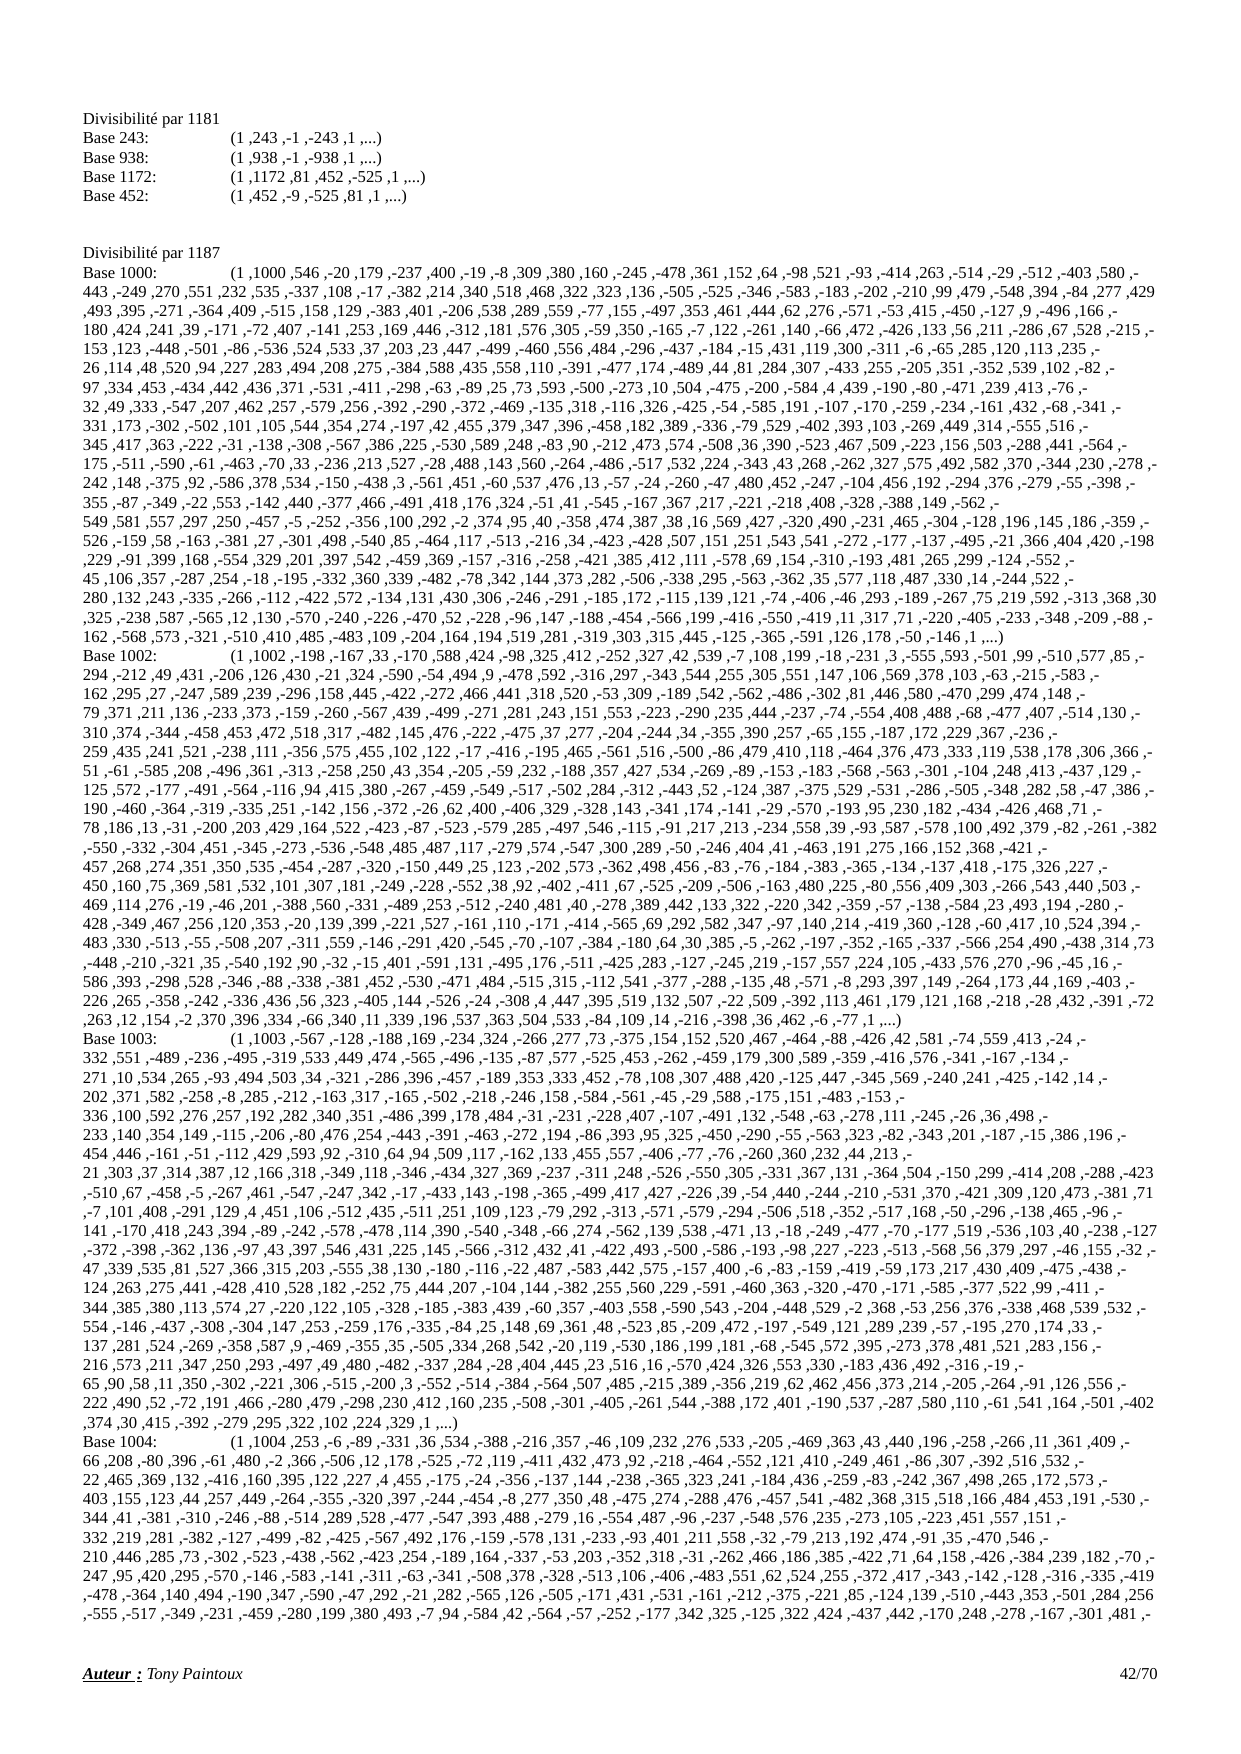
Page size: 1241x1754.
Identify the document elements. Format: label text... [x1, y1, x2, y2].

text Base 1002: (1 ,1002 ,-198 ,-167 ,33 ,-170 ,588 ,424 ,-98 ,325 ,412 ,-252 ,327 ,42 ,539 ,-7 ,108 ,199 ,-18 ,-231 ,3 ,-555 ,593 ,-501 ,99 ,-510 ,577 ,85 ,-294 ,-212 ,49 ,431 ,-206 ,126 ,430 ,-21 ,324 ,-590 ,-54 ,494 ,9 ,-478 ,592 ,-316 ,297 ,-343 ,544 ,255 ,305 ,551 ,147 ,106 ,569 ,378 ,103 ,-63 ,-215 ,-583 ,-162 ,295 ,27 ,-247 ,589 ,239 ,-296 ,158 ,445 ,-422 ,-272 ,466 ,441 ,318 ,520 ,-53 ,309 ,-189 ,542 ,-562 ,-486 ,-302 ,81 ,446 ,580 ,-470 ,299 ,474 ,148 ,-79 ,371 ,211 ,136 ,-233 ,373 ,-159 ,-260 ,-567 ,439 ,-499 ,-271 ,281 ,243 ,151 ,553 ,-223 ,-290 ,235 ,444 ,-237 ,-74 ,-554 ,408 ,488 ,-68 ,-477 ,407 ,-514 ,130 ,-310 ,374 ,-344 ,-458 ,453 ,472 ,518 ,317 ,-482 ,145 ,476 ,-222 ,-475 ,37 ,277 ,-204 ,-244 ,34 ,-355 ,390 ,257 ,-65 ,155 ,-187 ,172 ,229 ,367 ,-236 ,-259 ,435 ,241 ,521 ,-238 ,111 ,-356 ,575 ,455 ,102 ,122 ,-17 ,-416 ,-195 ,465 ,-561 ,516 ,-500 ,-86 ,479 ,410 ,118 ,-464 ,376 ,473 ,333 ,119 ,538 ,178 ,306 ,366 ,-51 ,-61 ,-585 ,208 ,-496 ,361 ,-313 ,-258 ,250 ,43 ,354 ,-205 ,-59 ,232 ,-188 ,357 ,427 ,534 ,-269 ,-89 ,-153 ,-183 ,-568 ,-563 ,-301 ,-104 ,248 ,413 ,-437 ,129 ,-125 ,572 ,-177 ,-491 ,-564 ,-116 ,94 ,415 ,380 ,-267 ,-459 ,-549 ,-517 ,-502 ,284 ,-312 ,-443 ,52 ,-124 ,387 ,-375 ,529 ,-531 ,-286 ,-505 ,-348 ,282 ,58 ,-47 ,386 ,-190 ,-460 ,-364 ,-319 ,-335 ,251 ,-142 ,156 ,-372 ,-26 ,62 ,400 ,-406 ,329 ,-328 ,143 ,-341 ,174 ,-141 ,-29 ,-570 ,-193 ,95 ,230 ,182 ,-434 ,-426 ,468 ,71 ,-78 ,186 ,13 ,-31 ,-200 ,203 ,429 ,164 ,522 ,-423 ,-87 ,-523 ,-579 ,285 ,-497 ,546 ,-115 ,-91 ,217 ,213 ,-234 ,558 ,39 ,-93 ,587 ,-578 ,100 ,492 ,379 ,-82 ,-261 ,-382 ,-550 ,-332 ,-304 ,451 ,-345 ,-273 ,-536 ,-548 ,485 ,487 ,117 ,-279 ,574 ,-547 ,300 ,289 ,-50 ,-246 ,404 ,41 ,-463 ,191 ,275 ,166 ,152 ,368 ,-421 ,-457 ,268 ,274 ,351 ,350 ,535 ,-454 ,-287 ,-320 ,-150 ,449 ,25 ,123 ,-202 ,573 ,-362 ,498 ,456 ,-83 ,-76 ,-184 ,-383 ,-365 ,-134 ,-137 ,418 ,-175 ,326 ,227 ,-450 ,160 ,75 ,369 ,581 ,532 ,101 ,307 ,181 ,-249 ,-228 ,-552 ,38 ,92 ,-402 ,-411 ,67 ,-525 ,-209 ,-506 ,-163 ,480 ,225 ,-80 ,556 ,409 ,303 ,-266 ,543 ,440 ,503 ,-469 ,114 ,276 ,-19 ,-46 ,201 ,-388 ,560 ,-331 ,-489 ,253 ,-512 ,-240 ,481 ,40 ,-278 ,389 ,442 ,133 ,322 ,-220 ,342 ,-359 ,-57 ,-138 ,-584 ,23 ,493 ,194 ,-280 ,-428 ,-349 ,467 ,256 ,120 ,353 ,-20 ,139 ,399 ,-221 ,527 ,-161 ,110 ,-171 ,-414 ,-565 ,69 ,292 ,582 ,347 ,-97 ,140 ,214 ,-419 ,360 ,-128 ,-60 ,417 ,10 ,524 ,394 ,-483 ,330 ,-513 ,-55 ,-508 ,207 ,-311 ,559 ,-146 ,-291 ,420 ,-545 ,-70 ,-107 ,-384 ,-180 ,64 ,30 ,385 ,-5 ,-262 ,-197 ,-352 ,-165 ,-337 ,-566 ,254 ,490 ,-438 ,314 ,73 ,-448 ,-210 ,-321 ,35 ,-540 ,192 ,90 ,-32 ,-15 ,401 ,-591 ,131 ,-495 ,176 ,-511 ,-425 ,283 ,-127 ,-245 ,219 ,-157 ,557 ,224 ,105 ,-433 ,576 ,270 ,-96 ,-45 ,16 ,-586 ,393 ,-298 ,528 ,-346 ,-88 ,-338 ,-381 ,452 ,-530 ,-471 ,484 ,-515 ,315 ,-112 ,541 ,-377 ,-288 ,-135 ,48 ,-571 ,-8 ,293 ,397 ,149 ,-264 ,173 ,44 ,169 ,-403 ,-226 ,265 ,-358 ,-242 ,-336 ,436 ,56 ,323 ,-405 ,144 ,-526 ,-24 ,-308 ,4 ,447 ,395 ,519 ,132 ,507 ,-22 ,509 ,-392 ,113 ,461 ,179 ,121 ,168 ,-218 ,-28 ,432 ,-391 ,-72 ,263 ,12 ,154 ,-2 ,370 ,396 ,334 ,-66 ,340 ,11 ,339 ,196 ,537 ,363 ,504 ,533 ,-84 ,109 ,14 ,-216 ,-398 ,36 ,462 ,-6 ,-77 ,1 ,...) [83, 646, 1157, 1029]
text Base 1172: (1 ,1172 ,81 ,452 ,-525 ,1 ,...) [83, 167, 1157, 186]
text Base 1003: (1 ,1003 ,-567 ,-128 ,-188 ,169 ,-234 ,324 ,-266 ,277 ,73 ,-375 ,154 ,152 ,520 ,467 ,-464 ,-88 ,-426 ,42 ,581 ,-74 ,559 ,413 ,-24 ,-332 ,551 ,-489 ,-236 ,-495 ,-319 ,533 ,449 ,474 ,-565 ,-496 ,-135 ,-87 ,577 ,-525 ,453 ,-262 ,-459 ,179 ,300 ,589 ,-359 ,-416 ,576 ,-341 ,-167 ,-134 ,-271 ,10 ,534 ,265 ,-93 ,494 ,503 ,34 ,-321 ,-286 ,396 ,-457 ,-189 ,353 ,333 ,452 ,-78 ,108 ,307 ,488 ,420 ,-125 ,447 ,-345 ,569 ,-240 ,241 ,-425 ,-142 ,14 ,-202 ,371 ,582 ,-258 ,-8 ,285 ,-212 ,-163 ,317 ,-165 ,-502 ,-218 ,-246 ,158 ,-584 ,-561 ,-45 ,-29 ,588 ,-175 ,151 ,-483 ,-153 ,-336 ,100 ,592 ,276 ,257 ,192 ,282 ,340 ,351 ,-486 ,399 ,178 ,484 ,-31 ,-231 ,-228 ,407 ,-107 ,-491 ,132 ,-548 ,-63 ,-278 ,111 ,-245 ,-26 ,36 ,498 ,-233 ,140 ,354 ,149 ,-115 ,-206 ,-80 ,476 ,254 ,-443 ,-391 ,-463 ,-272 ,194 ,-86 ,393 ,95 ,325 ,-450 ,-290 ,-55 ,-563 ,323 ,-82 ,-343 ,201 ,-187 ,-15 ,386 ,196 ,-454 ,446 ,-161 ,-51 ,-112 ,429 ,593 ,92 ,-310 ,64 ,94 ,509 ,117 ,-162 ,133 ,455 ,557 ,-406 ,-77 ,-76 ,-260 ,360 ,232 ,44 ,213 ,-21 ,303 ,37 ,314 ,387 ,12 ,166 ,318 ,-349 ,118 ,-346 ,-434 ,327 ,369 ,-237 ,-311 ,248 ,-526 ,-550 ,305 ,-331 ,367 ,131 ,-364 ,504 ,-150 ,299 ,-414 ,208 ,-288 ,-423 ,-510 ,67 ,-458 ,-5 ,-267 ,461 ,-547 ,-247 ,342 ,-17 ,-433 ,143 ,-198 ,-365 ,-499 ,417 ,427 ,-226 ,39 ,-54 ,440 ,-244 ,-210 ,-531 ,370 ,-421 ,309 ,120 ,473 ,-381 ,71 ,-7 ,101 ,408 ,-291 ,129 ,4 ,451 ,106 ,-512 ,435 ,-511 ,251 ,109 ,123 ,-79 ,292 ,-313 ,-571 ,-579 ,-294 ,-506 ,518 ,-352 ,-517 ,168 ,-50 ,-296 ,-138 ,465 ,-96 ,-141 ,-170 ,418 ,243 ,394 ,-89 ,-242 ,-578 ,-478 ,114 ,390 ,-540 ,-348 ,-66 ,274 ,-562 ,139 ,538 ,-471 ,13 ,-18 ,-249 ,-477 ,-70 ,-177 ,519 ,-536 ,103 ,40 ,-238 ,-127 ,-372 ,-398 ,-362 ,136 ,-97 ,43 ,397 ,546 ,431 ,225 ,145 ,-566 ,-312 ,432 ,41 ,-422 ,493 ,-500 ,-586 ,-193 ,-98 ,227 ,-223 ,-513 ,-568 ,56 ,379 ,297 ,-46 ,155 ,-32 ,-47 ,339 ,535 ,81 ,527 ,366 ,315 ,203 ,-555 ,38 ,130 ,-180 ,-116 ,-22 ,487 ,-583 ,442 ,575 ,-157 ,400 ,-6 ,-83 ,-159 ,-419 ,-59 ,173 ,217 ,430 ,409 ,-475 ,-438 ,-124 ,263 ,275 ,441 ,-428 ,410 ,528 ,182 ,-252 ,75 ,444 ,207 ,-104 ,144 ,-382 ,255 ,560 ,229 ,-591 ,-460 ,363 ,-320 ,-470 ,-171 ,-585 ,-377 ,522 ,99 ,-411 ,-344 ,385 ,380 ,113 ,574 ,27 ,-220 ,122 ,105 ,-328 ,-185 ,-383 ,439 ,-60 ,357 ,-403 ,558 ,-590 ,543 ,-204 ,-448 ,529 ,-2 ,368 ,-53 ,256 ,376 ,-338 ,468 ,539 ,532 ,-554 ,-146 ,-437 ,-308 ,-304 ,147 ,253 ,-259 ,176 ,-335 ,-84 ,25 ,148 ,69 ,361 ,48 ,-523 ,85 ,-209 ,472 ,-197 ,-549 ,121 ,289 ,239 ,-57 ,-195 ,270 ,174 ,33 ,-137 ,281 ,524 ,-269 ,-358 ,587 ,9 ,-469 ,-355 ,35 ,-505 ,334 ,268 ,542 ,-20 ,119 ,-530 ,186 ,199 ,181 ,-68 ,-545 ,572 ,395 ,-273 ,378 ,481 ,521 ,283 ,156 ,-216 ,573 ,211 ,347 ,250 ,293 ,-497 ,49 ,480 ,-482 ,-337 ,284 ,-28 ,404 ,445 ,23 ,516 ,16 ,-570 ,424 ,326 ,553 ,330 ,-183 ,436 ,492 ,-316 ,-19 ,-65 ,90 ,58 ,11 ,350 ,-302 ,-221 ,306 ,-515 ,-200 ,3 ,-552 ,-514 ,-384 ,-564 ,507 ,485 ,-215 ,389 ,-356 ,219 ,62 ,462 ,456 ,373 ,214 ,-205 ,-264 ,-91 ,126 ,556 ,-222 ,490 ,52 ,-72 ,191 ,466 ,-280 ,479 ,-298 ,230 ,412 ,160 ,235 ,-508 ,-301 ,-405 ,-261 ,544 ,-388 ,172 ,401 ,-190 ,537 ,-287 ,580 ,110 ,-61 ,541 ,164 ,-501 ,-402 ,374 ,30 ,415 ,-392 ,-279 ,295 ,322 ,102 ,224 ,329 ,1 ,...) [83, 1029, 1157, 1432]
text Divisibilité par 1181 [83, 109, 1157, 128]
text Divisibilité par 1187 [83, 243, 1157, 262]
text Base 1004: (1 ,1004 ,253 ,-6 ,-89 ,-331 ,36 ,534 ,-388 ,-216 ,357 ,-46 ,109 ,232 ,276 ,533 ,-205 ,-469 ,363 ,43 ,440 ,196 ,-258 ,-266 ,11 ,361 ,409 ,-66 ,208 ,-80 ,396 ,-61 ,480 ,-2 ,366 ,-506 ,12 ,178 ,-525 ,-72 ,119 ,-411 ,432 ,473 ,92 ,-218 ,-464 ,-552 ,121 ,410 ,-249 ,461 ,-86 ,307 ,-392 ,516 ,532 ,-22 ,465 ,369 ,132 ,-416 ,160 ,395 ,122 ,227 ,4 ,455 ,-175 ,-24 ,-356 ,-137 ,144 ,-238 ,-365 ,323 ,241 ,-184 ,436 ,-259 ,-83 ,-242 ,367 ,498 ,265 ,172 ,573 ,-403 ,155 ,123 ,44 ,257 ,449 ,-264 ,-355 ,-320 ,397 ,-244 ,-454 ,-8 ,277 ,350 ,48 ,-475 ,274 ,-288 ,476 ,-457 ,541 ,-482 ,368 ,315 ,518 ,166 ,484 ,453 ,191 ,-530 ,-344 ,41 ,-381 ,-310 ,-246 ,-88 ,-514 ,289 ,528 ,-477 ,-547 ,393 ,488 ,-279 ,16 ,-554 ,487 ,-96 ,-237 ,-548 ,576 ,235 ,-273 ,105 ,-223 ,451 ,557 ,151 ,-332 ,219 ,281 ,-382 ,-127 ,-499 ,-82 ,-425 ,-567 ,492 ,176 ,-159 ,-578 ,131 ,-233 ,-93 ,401 ,211 ,558 ,-32 ,-79 ,213 ,192 ,474 ,-91 ,35 ,-470 ,546 ,-210 ,446 ,285 ,73 ,-302 ,-523 ,-438 ,-562 ,-423 ,254 ,-189 ,164 ,-337 ,-53 ,203 ,-352 ,318 ,-31 ,-262 ,466 ,186 ,385 ,-422 ,71 ,64 ,158 ,-426 ,-384 ,239 ,182 ,-70 ,-247 ,95 ,420 ,295 ,-570 ,-146 ,-583 ,-141 ,-311 ,-63 ,-341 ,-508 ,378 ,-328 ,-513 ,106 ,-406 ,-483 ,551 ,62 ,524 ,255 ,-372 ,417 ,-343 ,-142 ,-128 ,-316 ,-335 ,-419 ,-478 ,-364 ,140 ,494 ,-190 ,347 ,-590 ,-47 ,292 ,-21 ,282 ,-565 ,126 ,-505 ,-171 ,431 ,-531 ,-161 ,-212 ,-375 ,-221 ,85 ,-124 ,139 ,-510 ,-443 ,353 ,-501 ,284 ,256 ,-555 ,-517 ,-349 ,-231 ,-459 ,-280 ,199 ,380 ,493 ,-7 ,94 ,-584 ,42 ,-564 ,-57 ,-252 ,-177 ,342 ,325 ,-125 ,322 ,424 ,-437 ,442 ,-170 ,248 ,-278 ,-167 ,-301 ,481 ,- [83, 1432, 1157, 1623]
text Base 243: (1 ,243 ,-1 ,-243 ,1 ,...) [83, 128, 1157, 147]
text Base 1000: (1 ,1000 ,546 ,-20 ,179 ,-237 ,400 ,-19 ,-8 ,309 ,380 ,160 ,-245 ,-478 ,361 ,152 ,64 ,-98 ,521 ,-93 ,-414 ,263 ,-514 ,-29 ,-512 ,-403 ,580 ,-443 ,-249 ,270 ,551 ,232 ,535 ,-337 ,108 ,-17 ,-382 ,214 ,340 ,518 ,468 ,322 ,323 ,136 ,-505 ,-525 ,-346 ,-583 ,-183 ,-202 ,-210 ,99 ,479 ,-548 ,394 ,-84 ,277 ,429 ,493 ,395 ,-271 ,-364 ,409 ,-515 ,158 ,129 ,-383 ,401 ,-206 ,538 ,289 ,559 ,-77 ,155 ,-497 ,353 ,461 ,444 ,62 ,276 ,-571 ,-53 ,415 ,-450 ,-127 ,9 ,-496 ,166 ,-180 ,424 ,241 ,39 ,-171 ,-72 ,407 ,-141 ,253 ,169 ,446 ,-312 ,181 ,576 ,305 ,-59 ,350 ,-165 ,-7 ,122 ,-261 ,140 ,-66 ,472 ,-426 ,133 ,56 ,211 ,-286 ,67 ,528 ,-215 ,-153 ,123 ,-448 ,-501 ,-86 ,-536 ,524 ,533 ,37 ,203 ,23 ,447 ,-499 ,-460 ,556 ,484 ,-296 ,-437 ,-184 ,-15 ,431 ,119 ,300 ,-311 ,-6 ,-65 ,285 ,120 ,113 ,235 ,-26 ,114 ,48 ,520 ,94 ,227 ,283 ,494 ,208 ,275 ,-384 ,588 ,435 ,558 ,110 ,-391 ,-477 ,174 ,-489 ,44 ,81 ,284 ,307 ,-433 ,255 ,-205 ,351 ,-352 ,539 ,102 ,-82 ,-97 ,334 ,453 ,-434 ,442 ,436 ,371 ,-531 ,-411 ,-298 ,-63 ,-89 ,25 ,73 ,593 ,-500 ,-273 ,10 ,504 ,-475 ,-200 ,-584 ,4 ,439 ,-190 ,-80 ,-471 ,239 ,413 ,-76 ,-32 ,49 ,333 ,-547 ,207 ,462 ,257 ,-579 ,256 ,-392 ,-290 ,-372 ,-469 ,-135 ,318 ,-116 ,326 ,-425 ,-54 ,-585 ,191 ,-107 ,-170 ,-259 ,-234 ,-161 ,432 ,-68 ,-341 ,-331 ,173 ,-302 ,-502 ,101 ,105 ,544 ,354 ,274 ,-197 ,42 ,455 ,379 ,347 ,396 ,-458 ,182 ,389 ,-336 ,-79 ,529 ,-402 ,393 ,103 ,-269 ,449 ,314 ,-555 ,516 ,-345 ,417 ,363 ,-222 ,-31 ,-138 ,-308 ,-567 ,386 ,225 ,-530 ,589 ,248 ,-83 ,90 ,-212 ,473 ,574 ,-508 ,36 ,390 ,-523 ,467 ,509 ,-223 ,156 ,503 ,-288 ,441 ,-564 ,-175 ,-511 ,-590 ,-61 ,-463 ,-70 ,33 ,-236 ,213 ,527 ,-28 ,488 ,143 ,560 ,-264 ,-486 ,-517 ,532 ,224 ,-343 ,43 ,268 ,-262 ,327 ,575 ,492 ,582 ,370 ,-344 ,230 ,-278 ,-242 ,148 ,-375 ,92 ,-586 ,378 ,534 ,-150 ,-438 ,3 ,-561 ,451 ,-60 ,537 ,476 ,13 ,-57 ,-24 ,-260 ,-47 ,480 ,452 ,-247 ,-104 ,456 ,192 ,-294 ,376 ,-279 ,-55 ,-398 ,-355 ,-87 ,-349 ,-22 ,553 ,-142 ,440 ,-377 ,466 ,-491 ,418 ,176 ,324 ,-51 ,41 ,-545 ,-167 ,367 ,217 ,-221 ,-218 ,408 ,-328 ,-388 ,149 ,-562 ,-549 ,581 ,557 ,297 ,250 ,-457 ,-5 ,-252 ,-356 ,100 ,292 ,-2 ,374 ,95 ,40 ,-358 ,474 ,387 ,38 ,16 ,569 ,427 ,-320 ,490 ,-231 ,465 ,-304 ,-128 ,196 ,145 ,186 ,-359 ,-526 ,-159 ,58 ,-163 ,-381 ,27 ,-301 ,498 ,-540 ,85 ,-464 ,117 ,-513 ,-216 ,34 ,-423 ,-428 ,507 ,151 ,251 ,543 ,541 ,-272 ,-177 ,-137 ,-495 ,-21 ,366 ,404 ,420 ,-198 ,229 ,-91 ,399 ,168 ,-554 ,329 ,201 ,397 ,542 ,-459 ,369 ,-157 ,-316 ,-258 ,-421 ,385 ,412 ,111 ,-578 ,69 ,154 ,-310 ,-193 ,481 ,265 ,299 ,-124 ,-552 ,-45 ,106 ,357 ,-287 ,254 ,-18 ,-195 ,-332 ,360 ,339 ,-482 ,-78 ,342 ,144 ,373 ,282 ,-506 ,-338 ,295 ,-563 ,-362 ,35 ,577 ,118 ,487 ,330 ,14 ,-244 ,522 ,-280 ,132 ,243 ,-335 ,-266 ,-112 ,-422 ,572 ,-134 ,131 ,430 ,306 ,-246 ,-291 ,-185 ,172 ,-115 ,139 ,121 ,-74 ,-406 ,-46 ,293 ,-189 ,-267 ,75 ,219 ,592 ,-313 ,368 ,30 ,325 ,-238 ,587 ,-565 ,12 ,130 ,-570 ,-240 ,-226 ,-470 ,52 ,-228 ,-96 ,147 ,-188 ,-454 ,-566 ,199 ,-416 ,-550 ,-419 ,11 ,317 ,71 ,-220 ,-405 ,-233 ,-348 ,-209 ,-88 ,-162 ,-568 ,573 ,-321 ,-510 ,410 ,485 ,-483 ,109 ,-204 ,164 ,194 ,519 ,281 ,-319 ,303 ,315 ,445 ,-125 ,-365 ,-591 ,126 ,178 ,-50 ,-146 ,1 ,...) [83, 262, 1157, 646]
text Base 938: (1 ,938 ,-1 ,-938 ,1 ,...) [83, 147, 1157, 167]
text Base 452: (1 ,452 ,-9 ,-525 ,81 ,1 ,...) [83, 186, 1157, 205]
